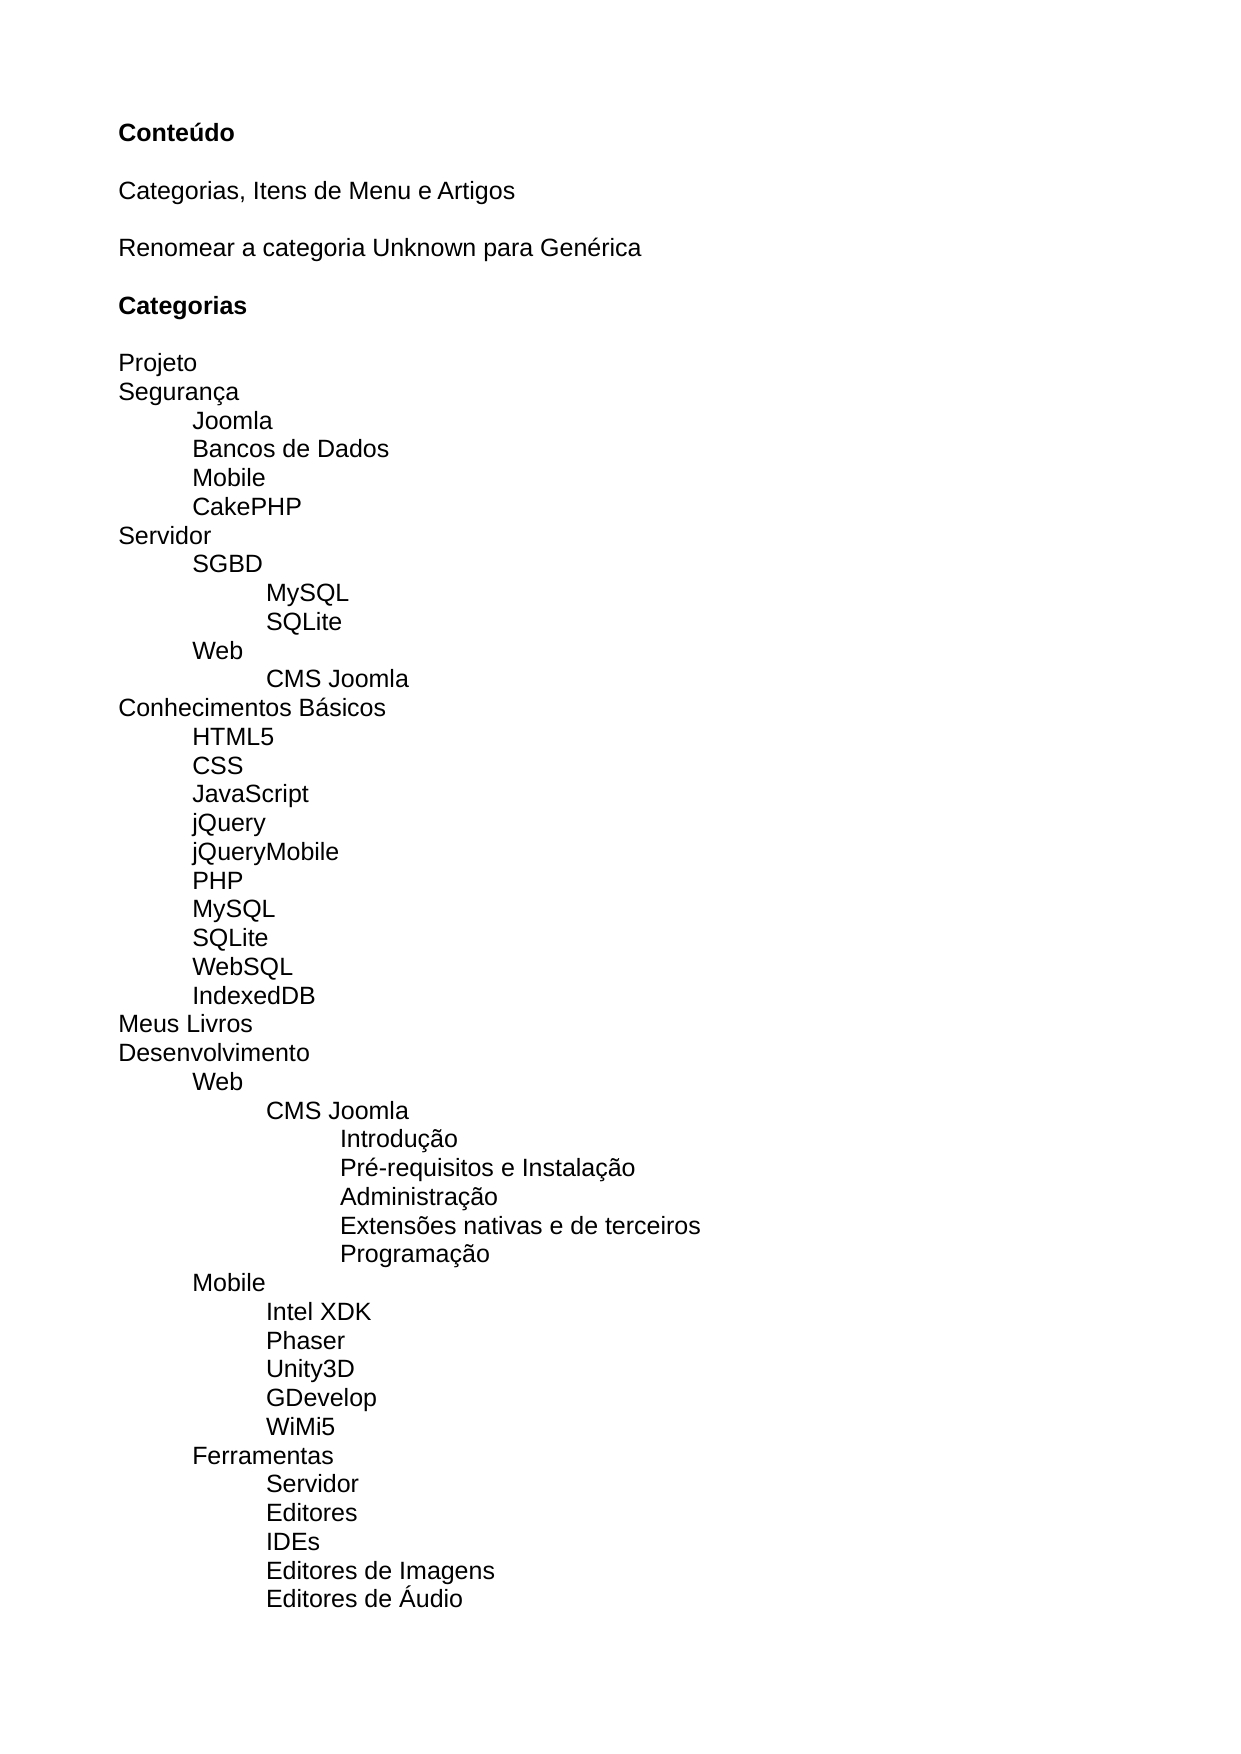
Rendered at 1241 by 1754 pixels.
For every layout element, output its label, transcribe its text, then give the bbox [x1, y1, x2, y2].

text Administração [118, 1182, 1122, 1211]
text Unity3D [118, 1354, 1122, 1383]
text Introdução [118, 1124, 1122, 1153]
text Segurança [118, 377, 1122, 406]
text PHP [118, 866, 1122, 894]
text Projeto [118, 348, 1122, 377]
text Programação [118, 1239, 1122, 1268]
text GDevelop [118, 1383, 1122, 1412]
text Intel XDK [118, 1297, 1122, 1326]
text SQLite [118, 923, 1122, 952]
text Categorias, Itens de Menu e Artigos [118, 176, 1122, 204]
text Desenvolvimento [118, 1038, 1122, 1067]
text IndexedDB [118, 981, 1122, 1009]
text Extensões nativas e de terceiros [118, 1211, 1122, 1239]
text Phaser [118, 1326, 1122, 1354]
text Web [118, 636, 1122, 664]
text Mobile [118, 463, 1122, 492]
text Servidor [118, 1469, 1122, 1498]
text SQLite [118, 607, 1122, 636]
text Editores [118, 1498, 1122, 1527]
text Bancos de Dados [118, 434, 1122, 463]
text Conhecimentos Básicos [118, 693, 1122, 722]
text Categorias [118, 291, 1122, 319]
text WebSQL [118, 952, 1122, 981]
text Conteúdo [118, 118, 1122, 147]
text CakePHP [118, 492, 1122, 521]
text Ferramentas [118, 1441, 1122, 1469]
text MySQL [118, 578, 1122, 607]
text Editores de Áudio [118, 1584, 1122, 1613]
text jQueryMobile [118, 837, 1122, 866]
text JavaScript [118, 779, 1122, 808]
text jQuery [118, 808, 1122, 837]
text MySQL [118, 894, 1122, 923]
text CMS Joomla [118, 664, 1122, 693]
text CSS [118, 751, 1122, 779]
text Mobile [118, 1268, 1122, 1297]
text SGBD [118, 549, 1122, 578]
text Pré-requisitos e Instalação [118, 1153, 1122, 1182]
text IDEs [118, 1527, 1122, 1556]
text Meus Livros [118, 1009, 1122, 1038]
text Servidor [118, 521, 1122, 549]
text Editores de Imagens [118, 1556, 1122, 1584]
text WiMi5 [118, 1412, 1122, 1441]
text Joomla [118, 406, 1122, 434]
text Web [118, 1067, 1122, 1096]
text HTML5 [118, 722, 1122, 751]
text Renomear a categoria Unknown para Genérica [118, 233, 1122, 262]
text CMS Joomla [118, 1096, 1122, 1124]
